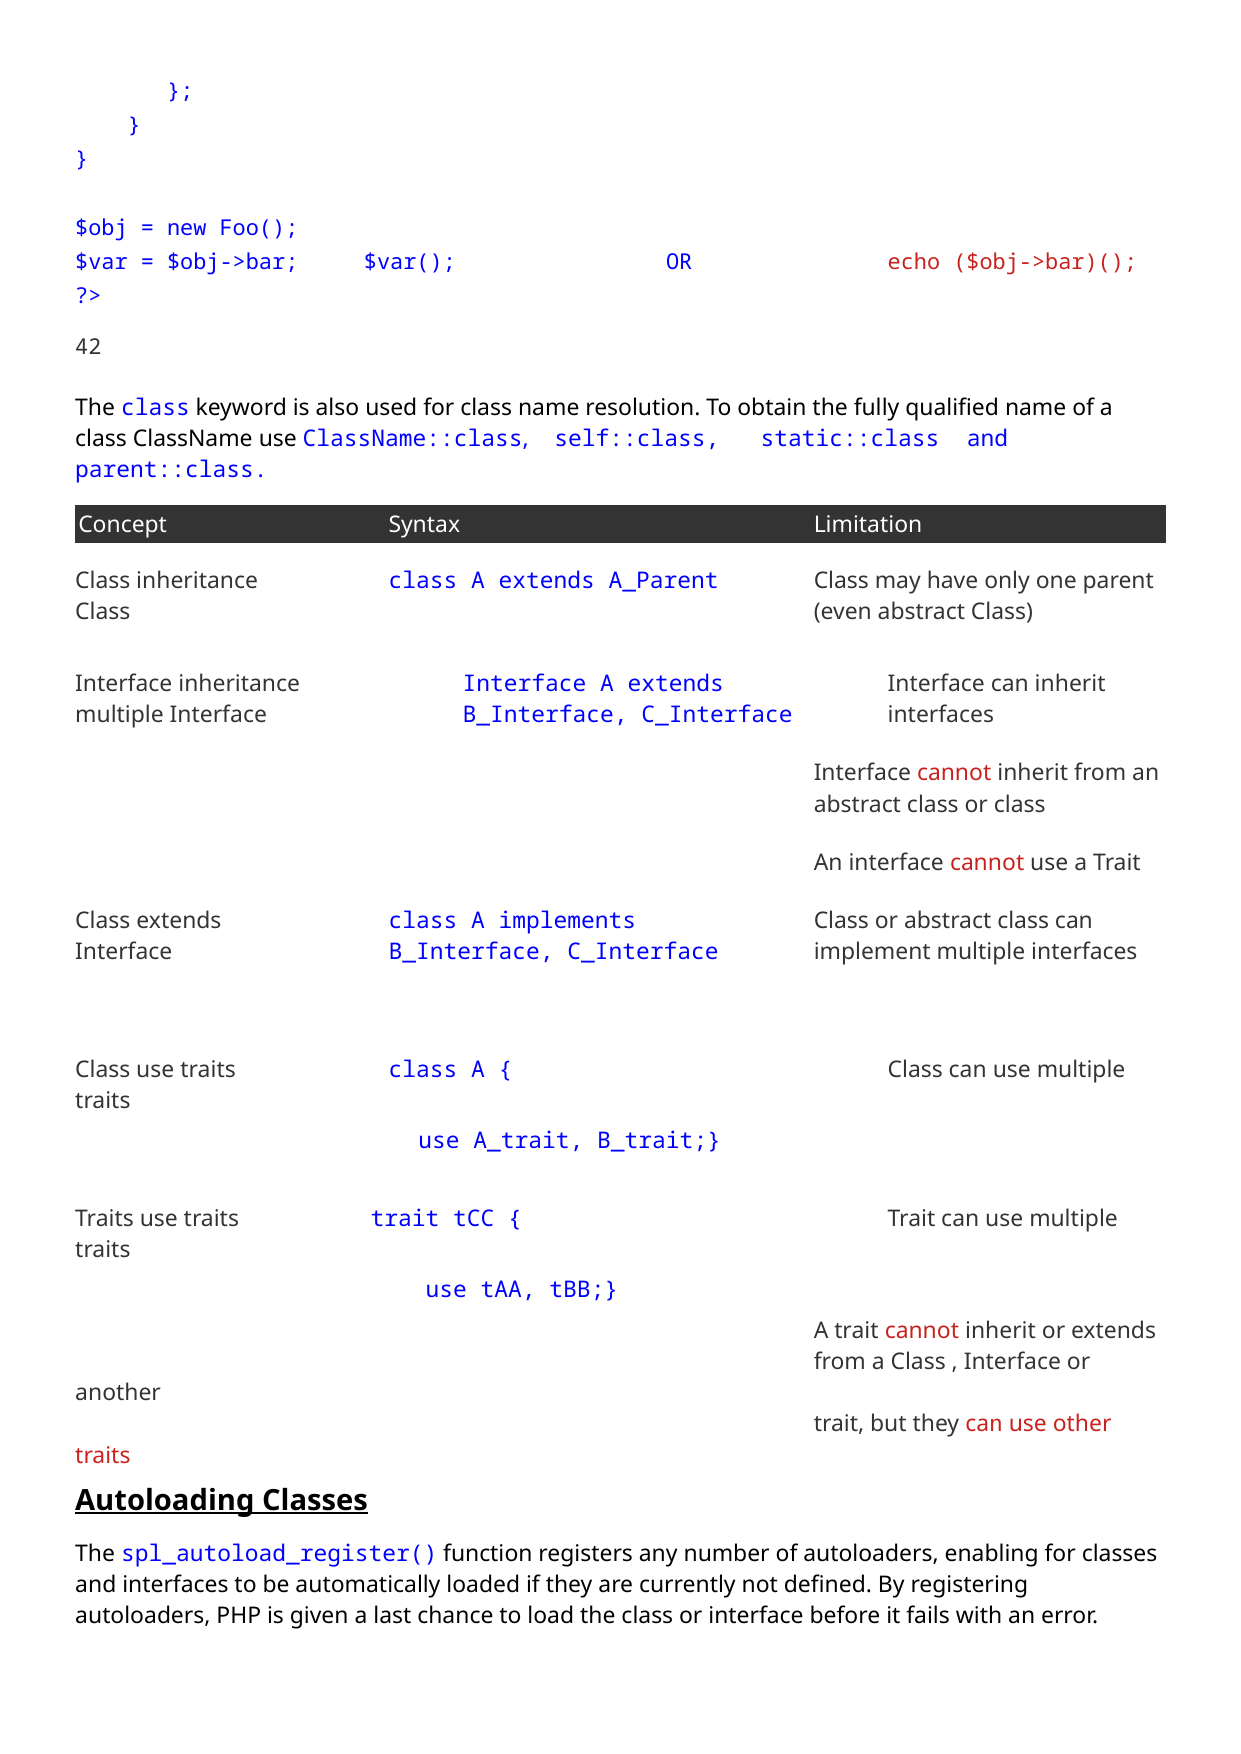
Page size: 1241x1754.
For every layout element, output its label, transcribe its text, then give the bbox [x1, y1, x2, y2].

text } [75, 109, 1166, 139]
text The spl_autoload_register() function registers any number of autoloaders, enabling for classes and interfaces to be automatically loaded if they are currently not defined. By registering autoloaders, PHP is given a last chance to load the class or interface before it fails with an error. [75, 1537, 1166, 1630]
text Interface cannot inherit from an abstract class or class [75, 756, 1166, 819]
text Class extends class A implements Class or abstract class can Interface B_Interface, C_Interface implement multiple interfaces [75, 904, 1166, 966]
text A trait cannot inherit or extends from a Class , Interface or another [75, 1313, 1166, 1407]
text trait, but they can use other traits [75, 1407, 1166, 1470]
text Class inheritance class A extends A_Parent Class may have only one parent [75, 564, 1166, 595]
text The class keyword is also used for class name resolution. To obtain the fully qualified name of a class ClassName use ClassName::class, self::class, static::class and parent::class. [75, 391, 1166, 484]
text Autoloading Classes [75, 1479, 1166, 1518]
text ?> [75, 280, 1166, 310]
text } $obj = new Foo(); $var = $obj->bar; $var(); OR echo ($obj->bar)(); [75, 143, 1166, 276]
text 42 [75, 331, 1166, 361]
text Class (even abstract Class) [75, 595, 1166, 626]
text Class use traits class A { Class can use multiple traits [75, 1053, 1166, 1115]
text Interface inheritance Interface A extends Interface can inherit multiple Interface B_Interface, C_Interface interfaces [75, 667, 1166, 729]
text }; [75, 75, 1166, 105]
text use tAA, tBB;} [75, 1273, 1166, 1304]
text An interface cannot use a Trait [75, 846, 1166, 877]
text Traits use traits trait tCC { Trait can use multiple traits [75, 1202, 1166, 1264]
text Concept Syntax Limitation [75, 505, 1166, 543]
text use A_trait, B_trait;} [75, 1124, 1166, 1156]
